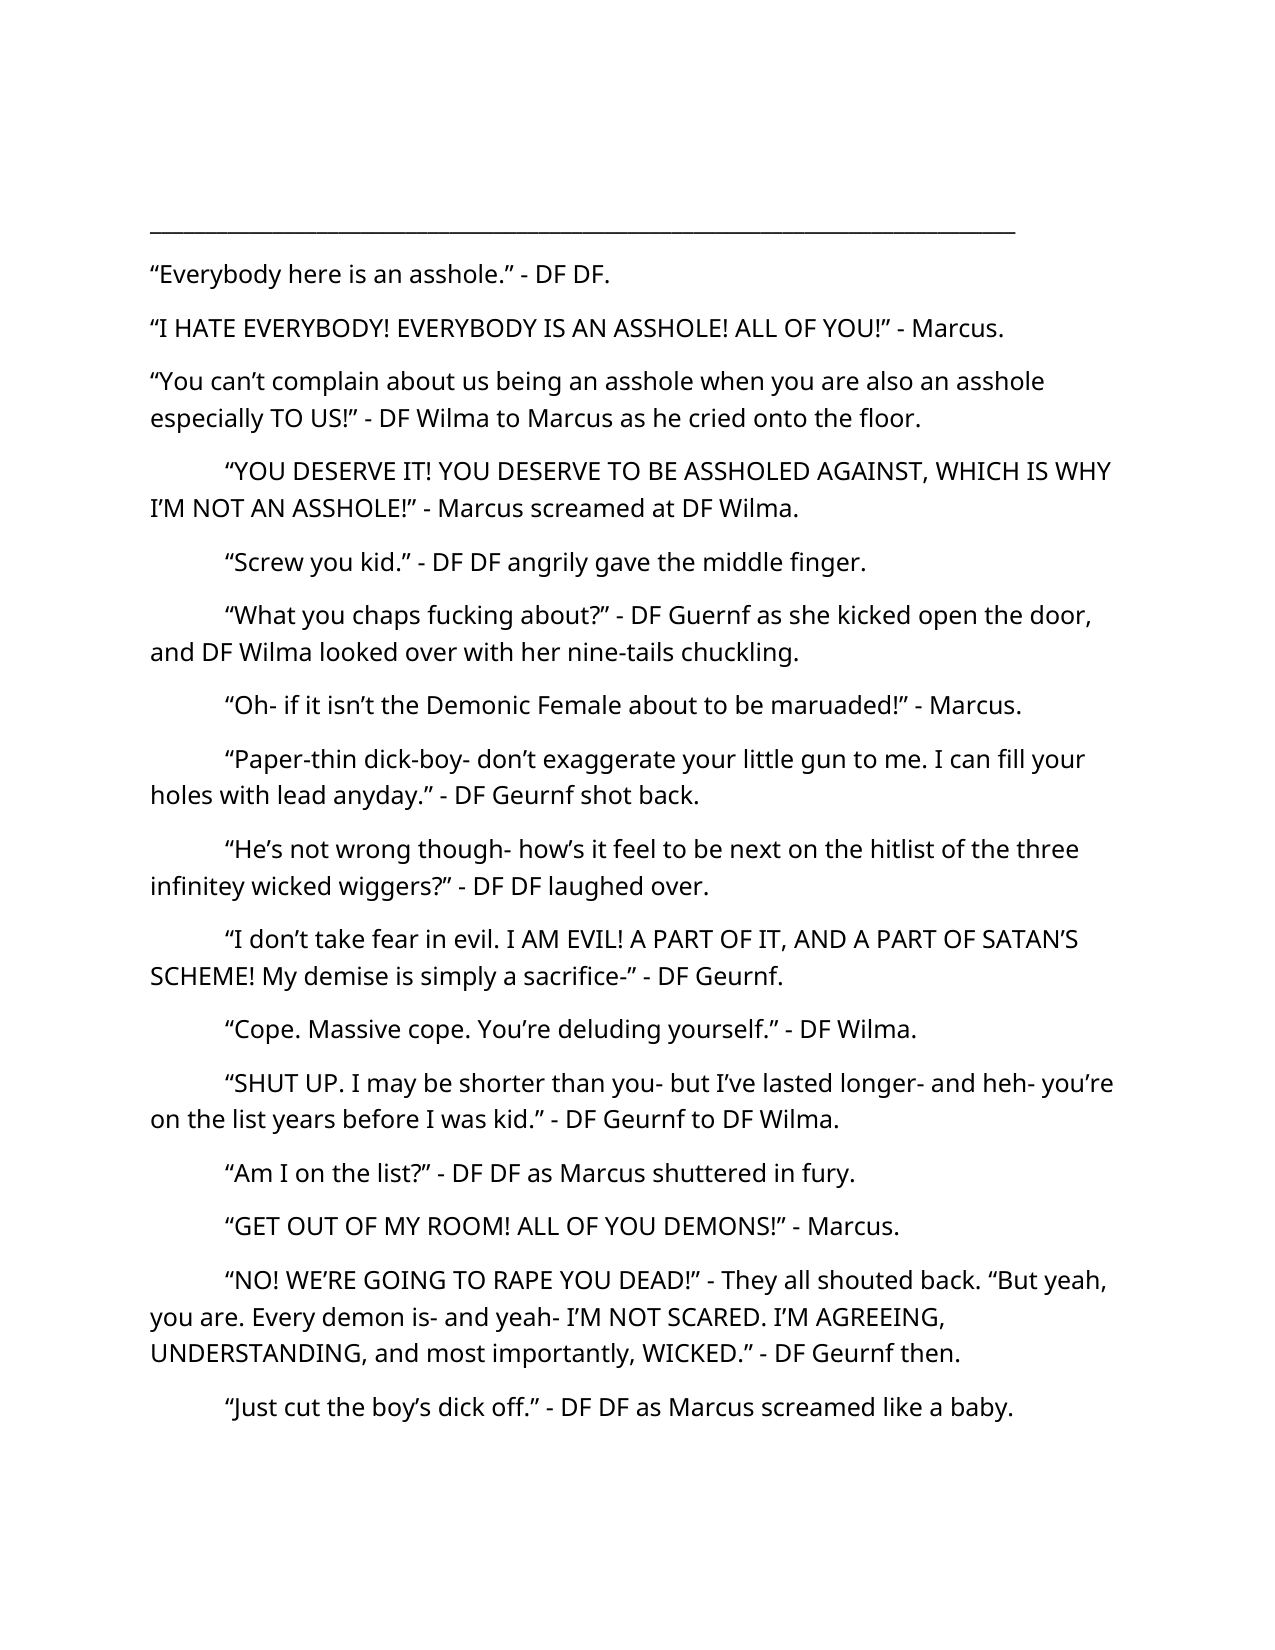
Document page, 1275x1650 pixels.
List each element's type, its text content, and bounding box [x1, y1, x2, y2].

text “Paper-thin dick-boy- don’t exaggerate your little gun to me. I can fill your holes with lead anyday.” - DF Geurnf shot back. [150, 741, 1125, 812]
text “Cope. Massive cope. You’re deluding yourself.” - DF Wilma. [150, 1012, 1125, 1046]
text “YOU DESERVE IT! YOU DESERVE TO BE ASSHOLED AGAINST, WHICH IS WHY I’M NOT AN ASSHOLE!” - Marcus screamed at DF Wilma. [150, 454, 1125, 525]
text “Am I on the list?” - DF DF as Marcus shuttered in fury. [150, 1156, 1125, 1189]
text “What you chaps fucking about?” - DF Guernf as she kicked open the door, and DF Wilma looked over with her nine-tails chuckling. [150, 598, 1125, 668]
text “Just cut the boy’s dick off.” - DF DF as Marcus screamed like a baby. [150, 1389, 1125, 1423]
text “I don’t take fear in evil. I AM EVIL! A PART OF IT, AND A PART OF SATAN’S SCHEME! My demise is simply a sacrifice-” - DF Geurnf. [150, 922, 1125, 992]
text ______________________________________________________________________________ [150, 203, 1125, 237]
text “NO! WE’RE GOING TO RAPE YOU DEAD!” - They all shouted back. “But yeah, you are. Every demon is- and yeah- I’M NOT SCARED. I’M AGREEING, UNDERSTANDING, and most importantly, WICKED.” - DF Geurnf then. [150, 1262, 1125, 1370]
text “Everybody here is an asshole.” - DF DF. [150, 257, 1125, 291]
text “You can’t complain about us being an asshole when you are also an asshole especially TO US!” - DF Wilma to Marcus as he cried onto the floor. [150, 364, 1125, 434]
text “Oh- if it isn’t the Demonic Female about to be maruaded!” - Marcus. [150, 688, 1125, 722]
text “I HATE EVERYBODY! EVERYBODY IS AN ASSHOLE! ALL OF YOU!” - Marcus. [150, 310, 1125, 344]
text “SHUT UP. I may be shorter than you- but I’ve lasted longer- and heh- you’re on the list years before I was kid.” - DF Geurnf to DF Wilma. [150, 1065, 1125, 1136]
text “Screw you kid.” - DF DF angrily gave the middle finger. [150, 544, 1125, 578]
text “GET OUT OF MY ROOM! ALL OF YOU DEMONS!” - Marcus. [150, 1209, 1125, 1243]
text “He’s not wrong though- how’s it feel to be next on the hitlist of the three infinitey wicked wiggers?” - DF DF laughed over. [150, 831, 1125, 902]
